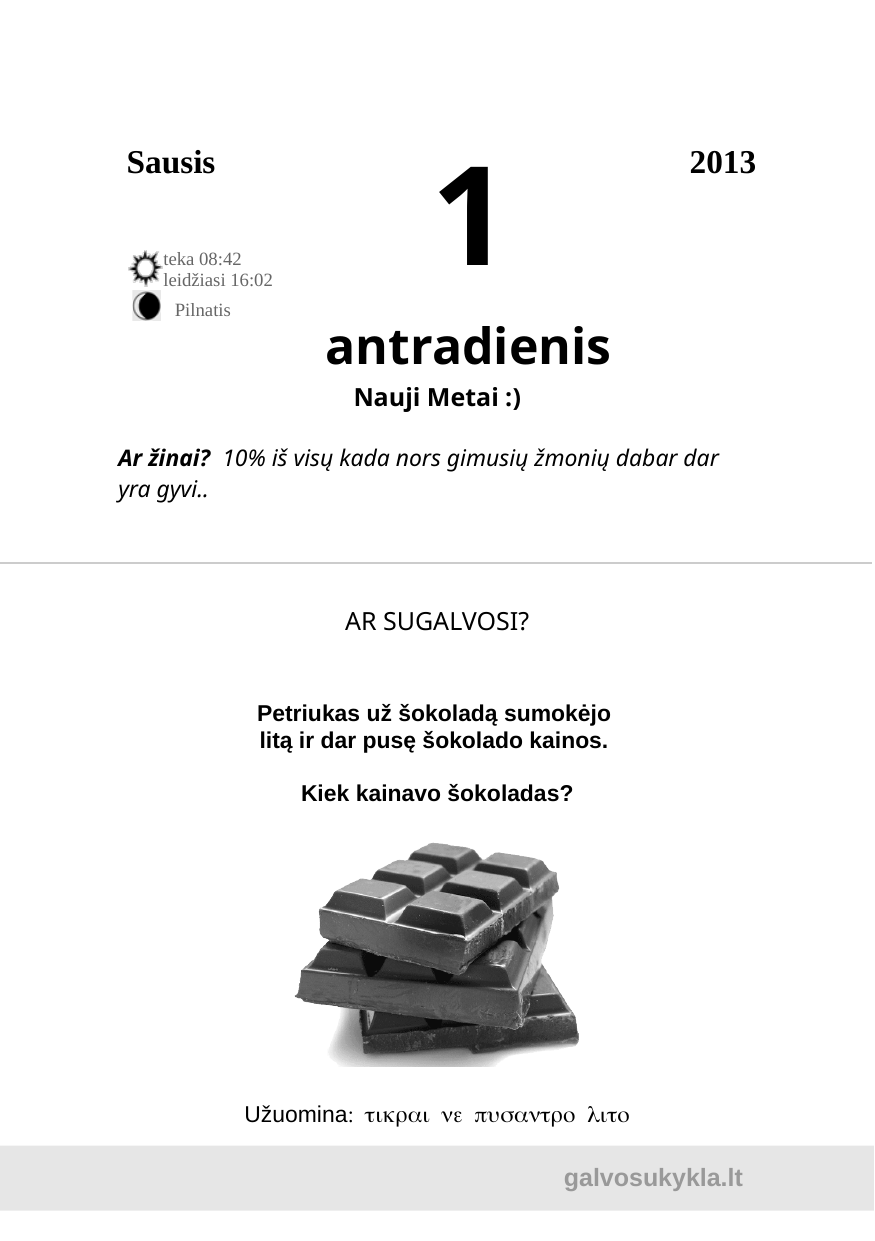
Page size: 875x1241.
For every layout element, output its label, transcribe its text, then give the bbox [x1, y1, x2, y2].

text Ar žinai? 10% iš visų kada nors gimusių žmonių dabar dar yra gyvi.. [118, 442, 756, 504]
text Nauji Metai :) [118, 379, 756, 413]
table_header 2013 [638, 118, 756, 379]
table_header Sausis teka 08:42 leidžiasi 16:02 [118, 118, 298, 287]
text Kiek kainavo šokoladas? [118, 779, 756, 806]
table_header 1 antradienis [299, 118, 638, 379]
text Užuomina: tikrai ne pusantro lito [118, 1101, 756, 1127]
table_header Pilnatis [118, 288, 298, 379]
text AR SUGALVOSI? [118, 604, 756, 638]
text Petriukas už šokoladą sumokėjo litą ir dar pusę šokolado kainos. [118, 700, 756, 753]
